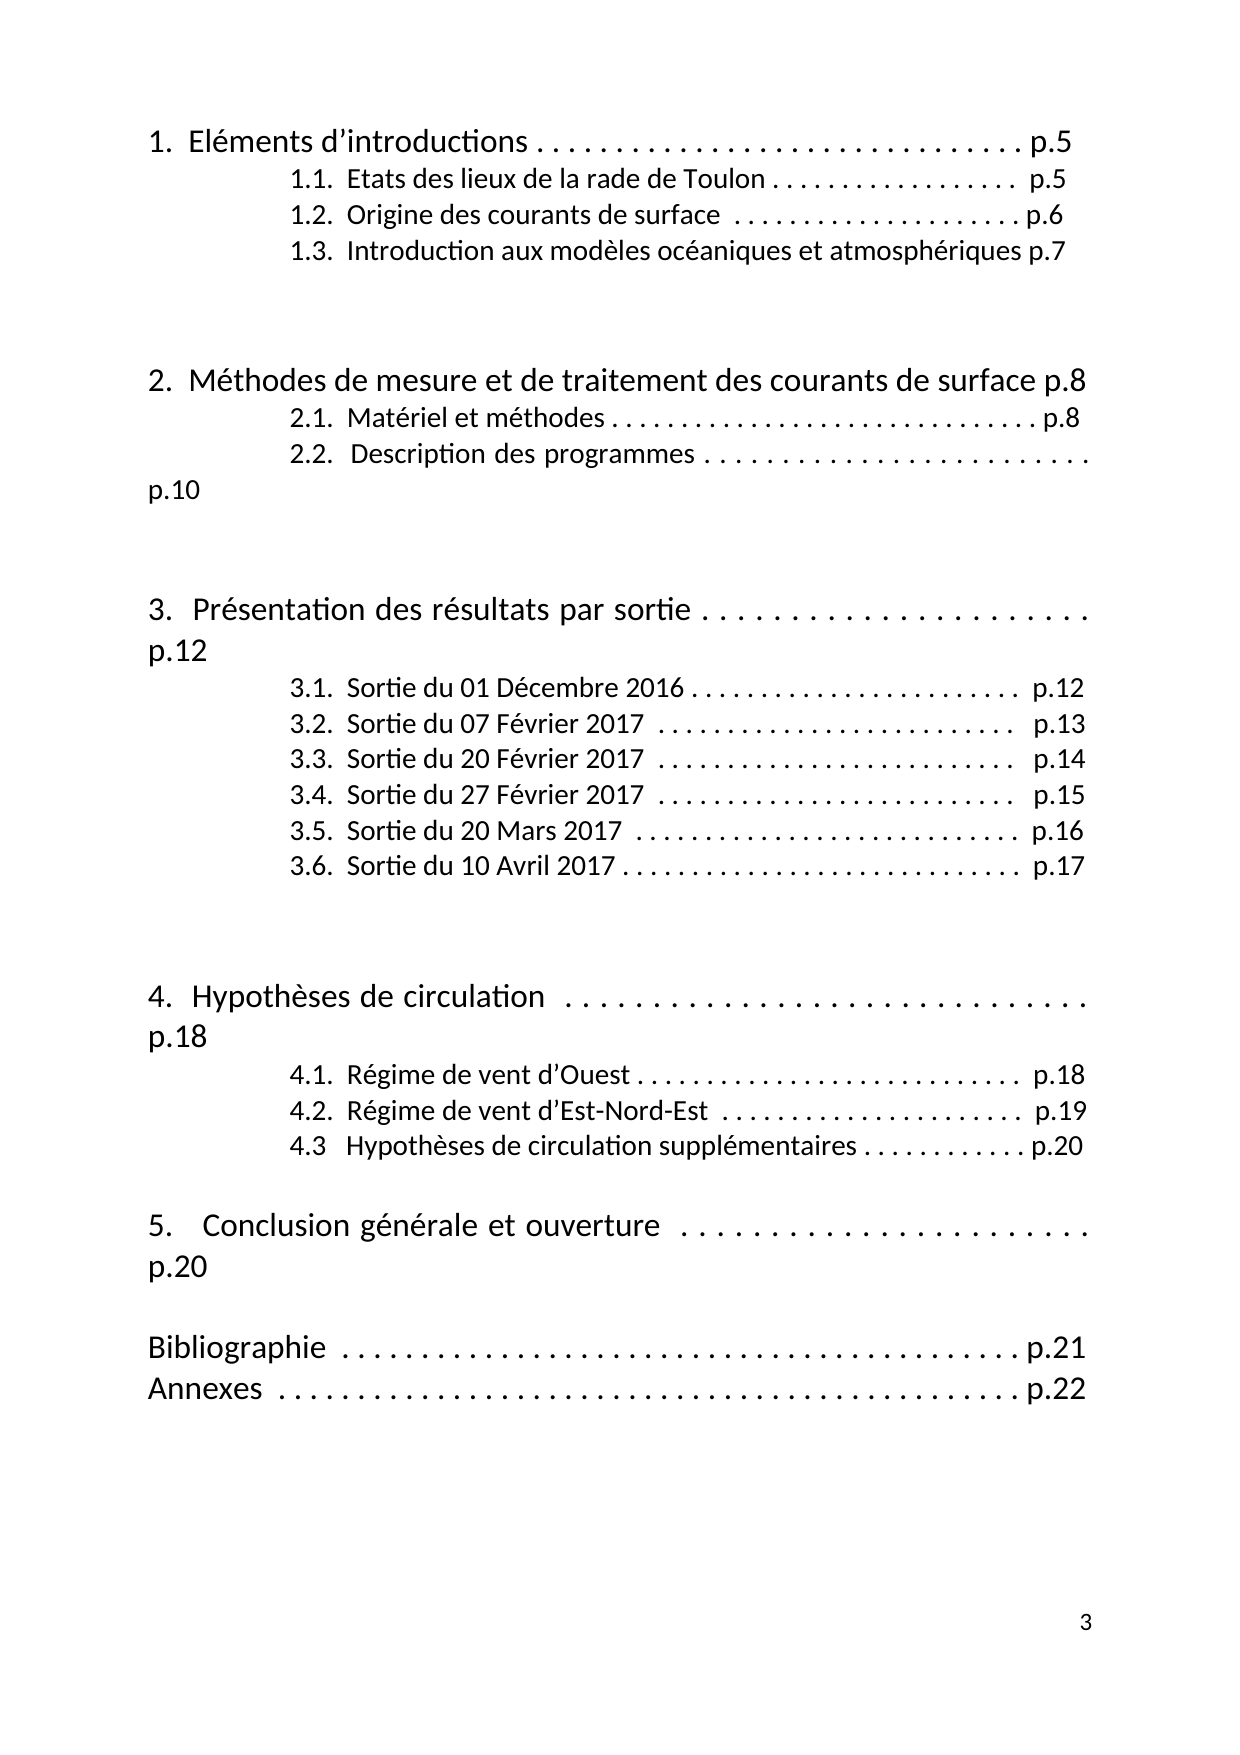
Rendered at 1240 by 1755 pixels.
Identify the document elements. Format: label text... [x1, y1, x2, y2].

text 1.3. Introduction aux modèles océaniques et atmosphériques p.7 [148, 232, 1092, 267]
text 3.1. Sortie du 01 Décembre 2016 . . . . . . . . . . . . . . . . . . . . . . . . p.12 [148, 669, 1092, 705]
text 2.1. Matériel et méthodes . . . . . . . . . . . . . . . . . . . . . . . . . . . . . . . p.8 [148, 399, 1092, 435]
text 4.3 Hypothèses de circulation supplémentaires . . . . . . . . . . . . p.20 [148, 1127, 1092, 1163]
text 3.3. Sortie du 20 Février 2017 . . . . . . . . . . . . . . . . . . . . . . . . . . p.14 [148, 741, 1092, 776]
text 1. Eléments d’introductions . . . . . . . . . . . . . . . . . . . . . . . . . . . . . . . p.5 [148, 119, 1092, 160]
text 1.2. Origine des courants de surface . . . . . . . . . . . . . . . . . . . . . p.6 [148, 196, 1092, 232]
text 3.2. Sortie du 07 Février 2017 . . . . . . . . . . . . . . . . . . . . . . . . . . p.13 [148, 705, 1092, 741]
text 3.5. Sortie du 20 Mars 2017 . . . . . . . . . . . . . . . . . . . . . . . . . . . . p.16 [148, 812, 1092, 847]
text 4. Hypothèses de circulation . . . . . . . . . . . . . . . . . . . . . . . . . . . . . . p.18 [148, 975, 1092, 1056]
text 5. Conclusion générale et ouverture . . . . . . . . . . . . . . . . . . . . . . . p.20 [148, 1204, 1092, 1285]
text 4.2. Régime de vent d’Est-Nord-Est . . . . . . . . . . . . . . . . . . . . . . p.19 [148, 1092, 1092, 1127]
text 2. Méthodes de mesure et de traitement des courants de surface p.8 [148, 359, 1092, 399]
text 3.4. Sortie du 27 Février 2017 . . . . . . . . . . . . . . . . . . . . . . . . . . p.15 [148, 776, 1092, 812]
text 1.1. Etats des lieux de la rade de Toulon . . . . . . . . . . . . . . . . . . p.5 [148, 160, 1092, 196]
text Annexes . . . . . . . . . . . . . . . . . . . . . . . . . . . . . . . . . . . . . . . . . . . . . . . p.22 [148, 1367, 1092, 1407]
text 2.2. Description des programmes . . . . . . . . . . . . . . . . . . . . . . . . . p.10 [148, 435, 1092, 506]
text Bibliographie . . . . . . . . . . . . . . . . . . . . . . . . . . . . . . . . . . . . . . . . . . . p.21 [148, 1326, 1092, 1367]
text 3. Présentation des résultats par sortie . . . . . . . . . . . . . . . . . . . . . . p.12 [148, 588, 1092, 669]
text 4.1. Régime de vent d’Ouest . . . . . . . . . . . . . . . . . . . . . . . . . . . . p.18 [148, 1056, 1092, 1092]
text 3.6. Sortie du 10 Avril 2017 . . . . . . . . . . . . . . . . . . . . . . . . . . . . . p.17 [148, 847, 1092, 883]
